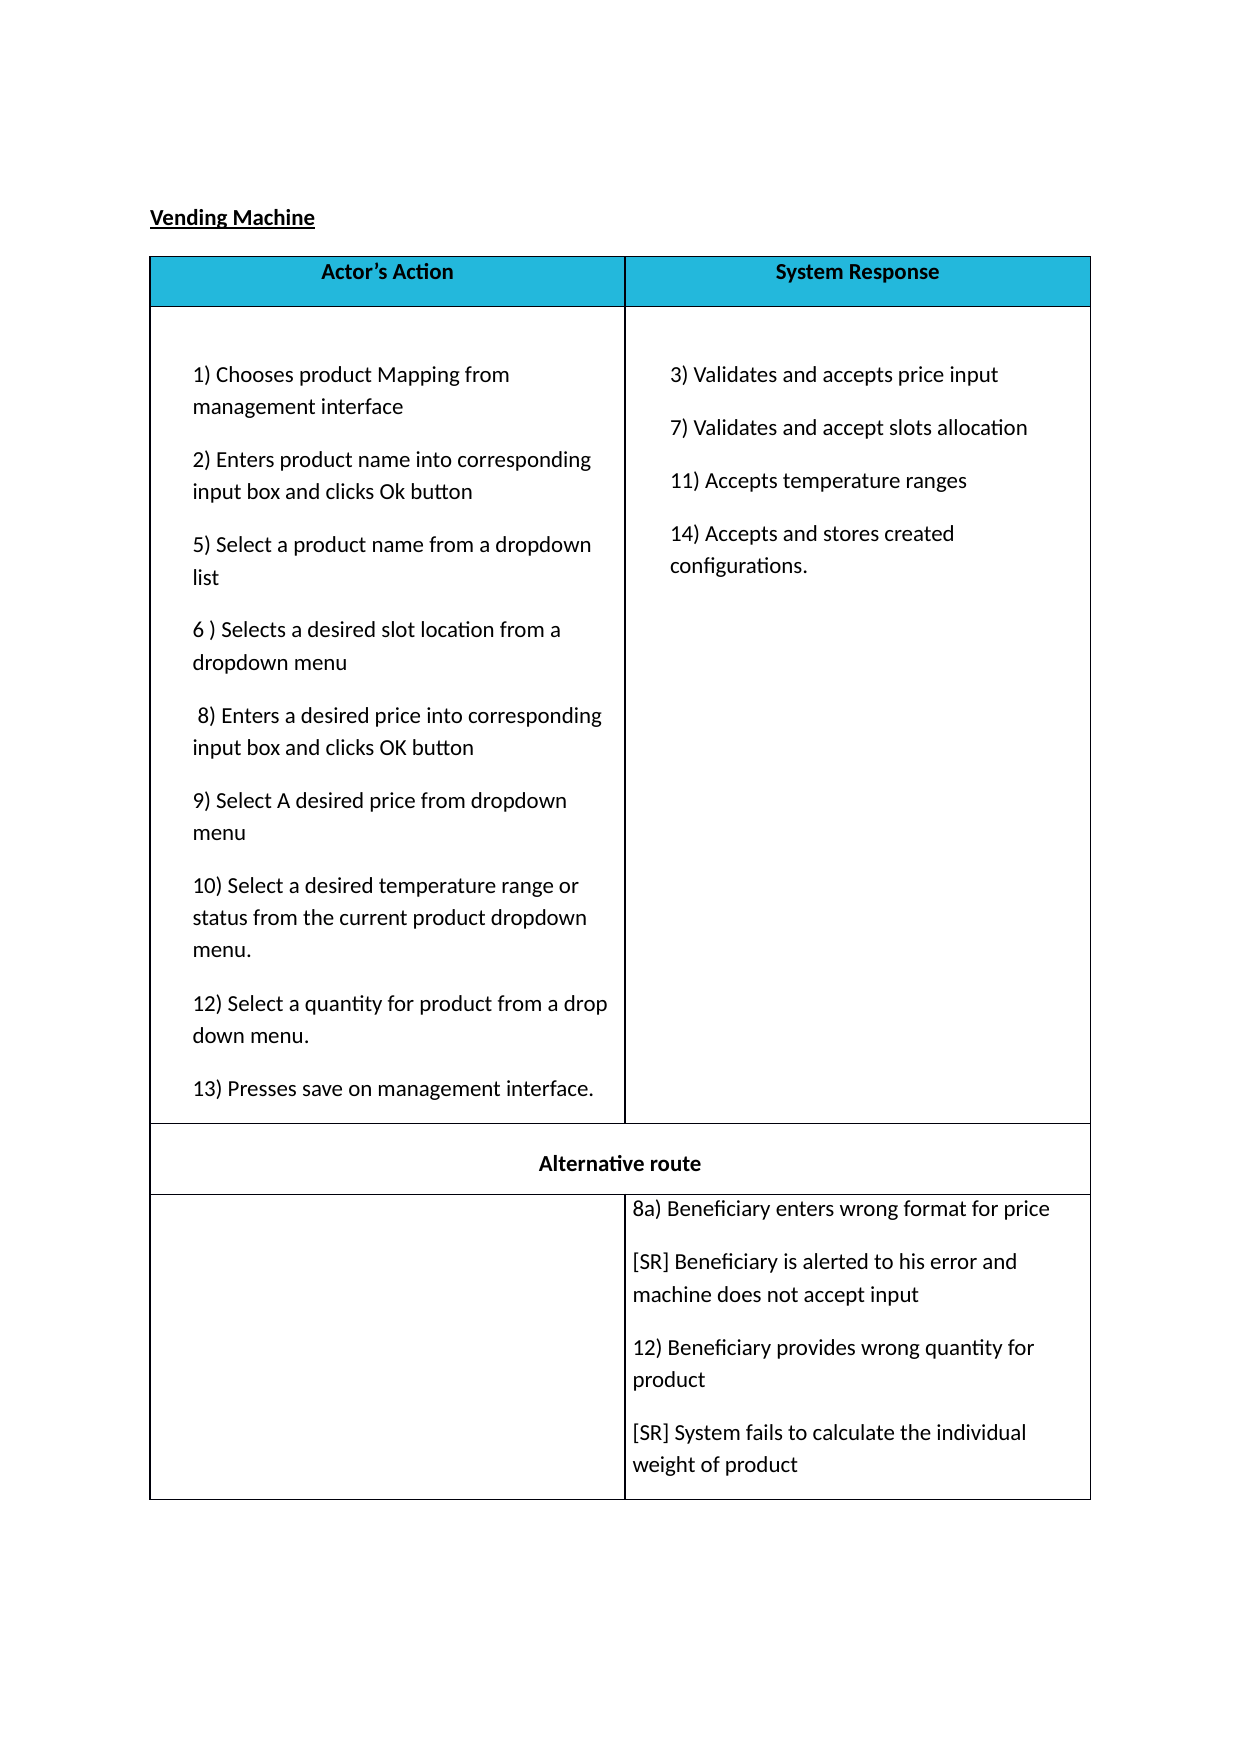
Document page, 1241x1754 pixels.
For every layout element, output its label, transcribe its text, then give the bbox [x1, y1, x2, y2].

table_cell Alternative route [151, 1124, 1090, 1193]
table_cell 1) Chooses product Mapping from management interface 2) Enters product name into corresponding input box and clicks Ok button 5) Select a product name from a dropdown list 6 ) Selects a desired slot location from a dropdown menu 8) Enters a desired price into corresponding input box and clicks OK button 9) Select A desired price from dropdown menu 10) Select a desired temperature range or status from the current product dropdown menu. 12) Select a quantity for product from a drop down menu. 13) Presses save on management interface. [151, 307, 624, 1123]
table_header Actor’s Action [151, 257, 624, 306]
table_cell 8a) Beneficiary enters wrong format for price [SR] Beneficiary is alerted to his error and machine does not accept input 12) Beneficiary provides wrong quantity for product [SR] System fails to calculate the individual weight of product [626, 1195, 1090, 1499]
text Vending Machine [150, 203, 1090, 231]
table_cell [151, 1195, 624, 1499]
table_header System Response [626, 257, 1090, 306]
table_cell 3) Validates and accepts price input 7) Validates and accept slots allocation 11) Accepts temperature ranges 14) Accepts and stores created configurations. [626, 307, 1090, 1123]
